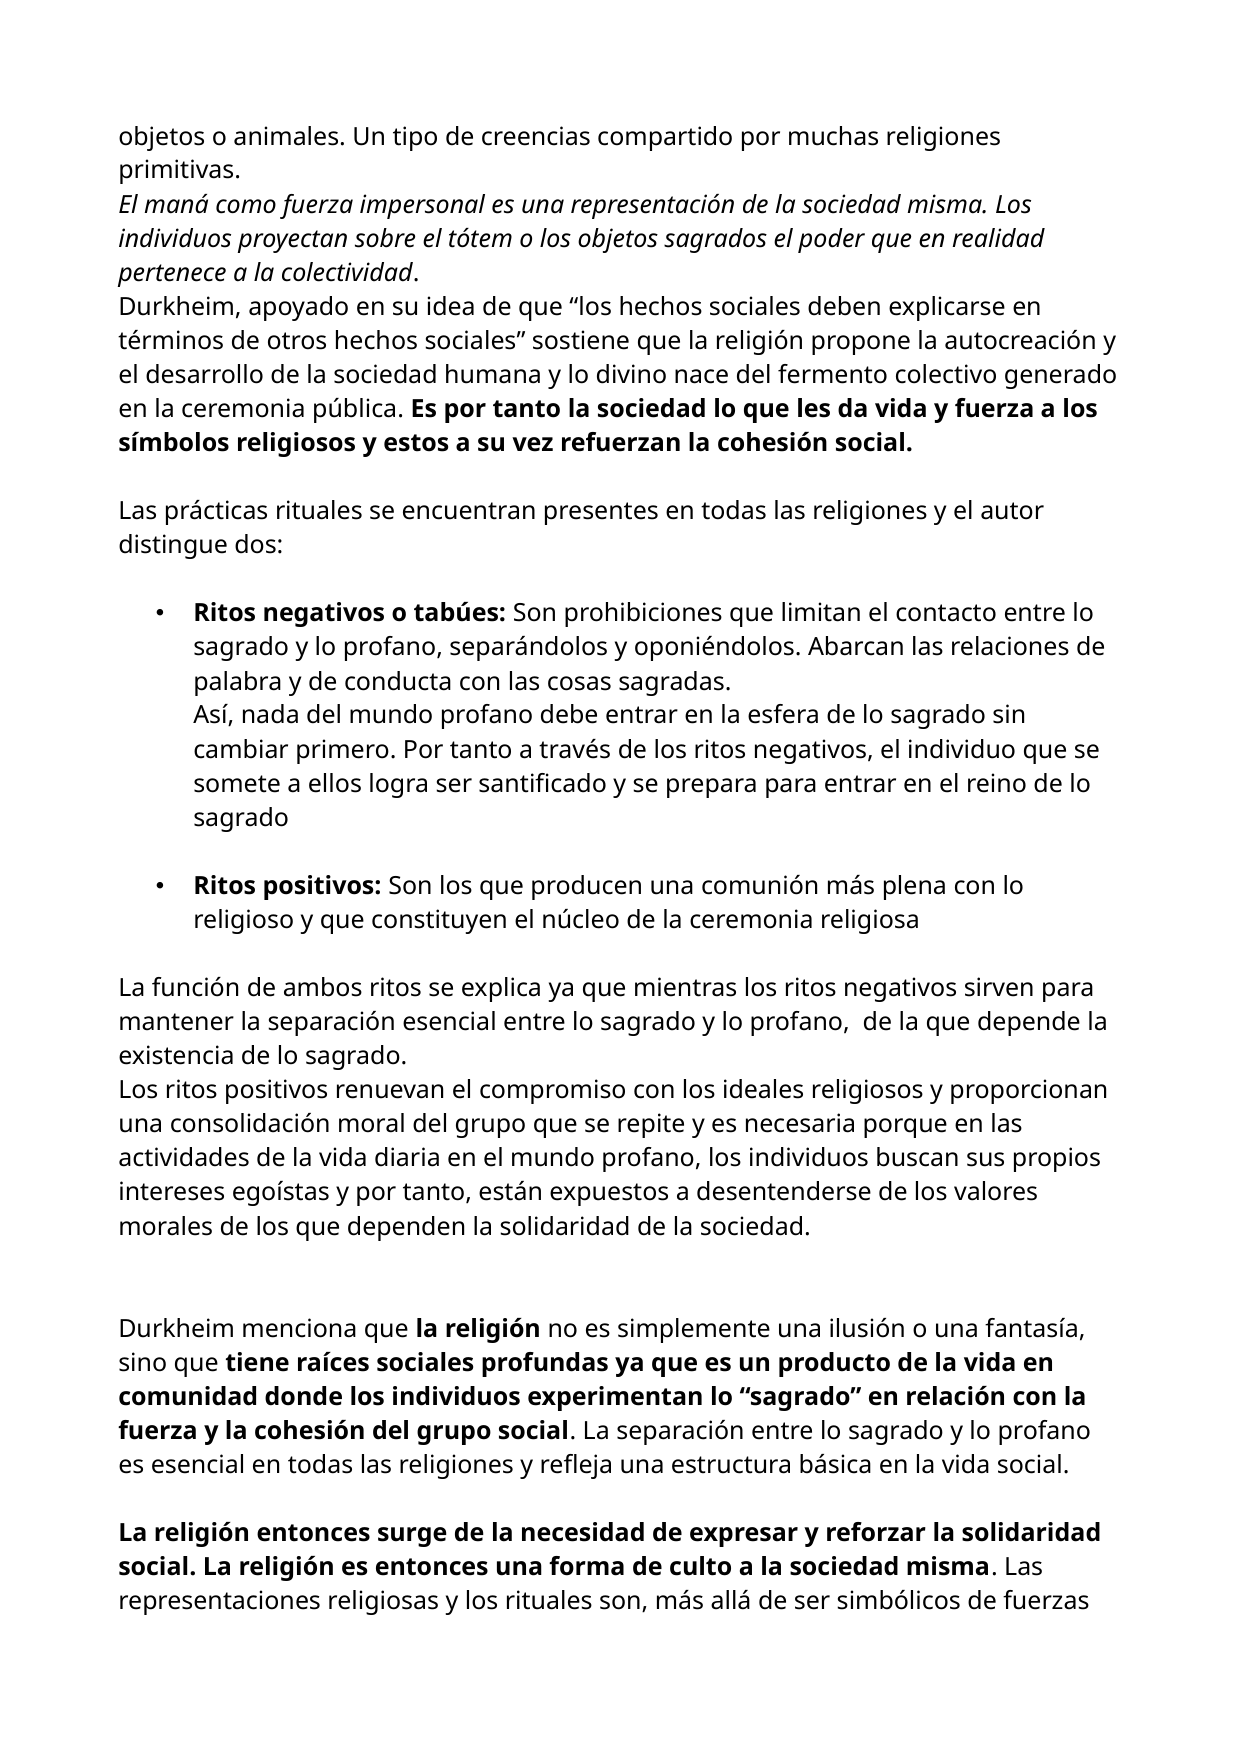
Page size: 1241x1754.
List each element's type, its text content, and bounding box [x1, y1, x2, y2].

text La religión entonces surge de la necesidad de expresar y reforzar la solidaridad social. La religión es entonces una forma de culto a la sociedad misma. Las representaciones religiosas y los rituales son, más allá de ser simbólicos de fuerzas [118, 1515, 1122, 1617]
text Durkheim, apoyado en su idea de que “los hechos sociales deben explicarse en términos de otros hechos sociales” sostiene que la religión propone la autocreación y el desarrollo de la sociedad humana y lo divino nace del fermento colectivo generado en la ceremonia pública. Es por tanto la sociedad lo que les da vida y fuerza a los símbolos religiosos y estos a su vez refuerzan la cohesión social. [118, 288, 1122, 459]
list Ritos positivos: Son los que producen una comunión más plena con lo religioso y que constituyen el núcleo de la ceremonia religiosa [156, 867, 1122, 936]
list Ritos negativos o tabúes: Son prohibiciones que limitan el contacto entre lo sagrado y lo profano, separándolos y oponiéndolos. Abarcan las relaciones de palabra y de conducta con las cosas sagradas. Así, nada del mundo profano debe entrar en la esfera de lo sagrado sin cambiar primero. Por tanto a través de los ritos negativos, el individuo que se somete a ellos logra ser santificado y se prepara para entrar en el reino de lo sagrado [156, 595, 1122, 867]
text La función de ambos ritos se explica ya que mientras los ritos negativos sirven para mantener la separación esencial entre lo sagrado y lo profano, de la que depende la existencia de lo sagrado. Los ritos positivos renuevan el compromiso con los ideales religiosos y proporcionan una consolidación moral del grupo que se repite y es necesaria porque en las actividades de la vida diaria en el mundo profano, los individuos buscan sus propios intereses egoístas y por tanto, están expuestos a desentenderse de los valores morales de los que dependen la solidaridad de la sociedad. [118, 970, 1122, 1242]
text Las prácticas rituales se encuentran presentes en todas las religiones y el autor distingue dos: [118, 493, 1122, 561]
text El maná como fuerza impersonal es una representación de la sociedad misma. Los individuos proyectan sobre el tótem o los objetos sagrados el poder que en realidad pertenece a la colectividad. [118, 186, 1122, 288]
text Durkheim menciona que la religión no es simplemente una ilusión o una fantasía, sino que tiene raíces sociales profundas ya que es un producto de la vida en comunidad donde los individuos experimentan lo “sagrado” en relación con la fuerza y la cohesión del grupo social. La separación entre lo sagrado y lo profano es esencial en todas las religiones y refleja una estructura básica en la vida social. [118, 1310, 1122, 1481]
text objetos o animales. Un tipo de creencias compartido por muchas religiones primitivas. [118, 118, 1122, 186]
